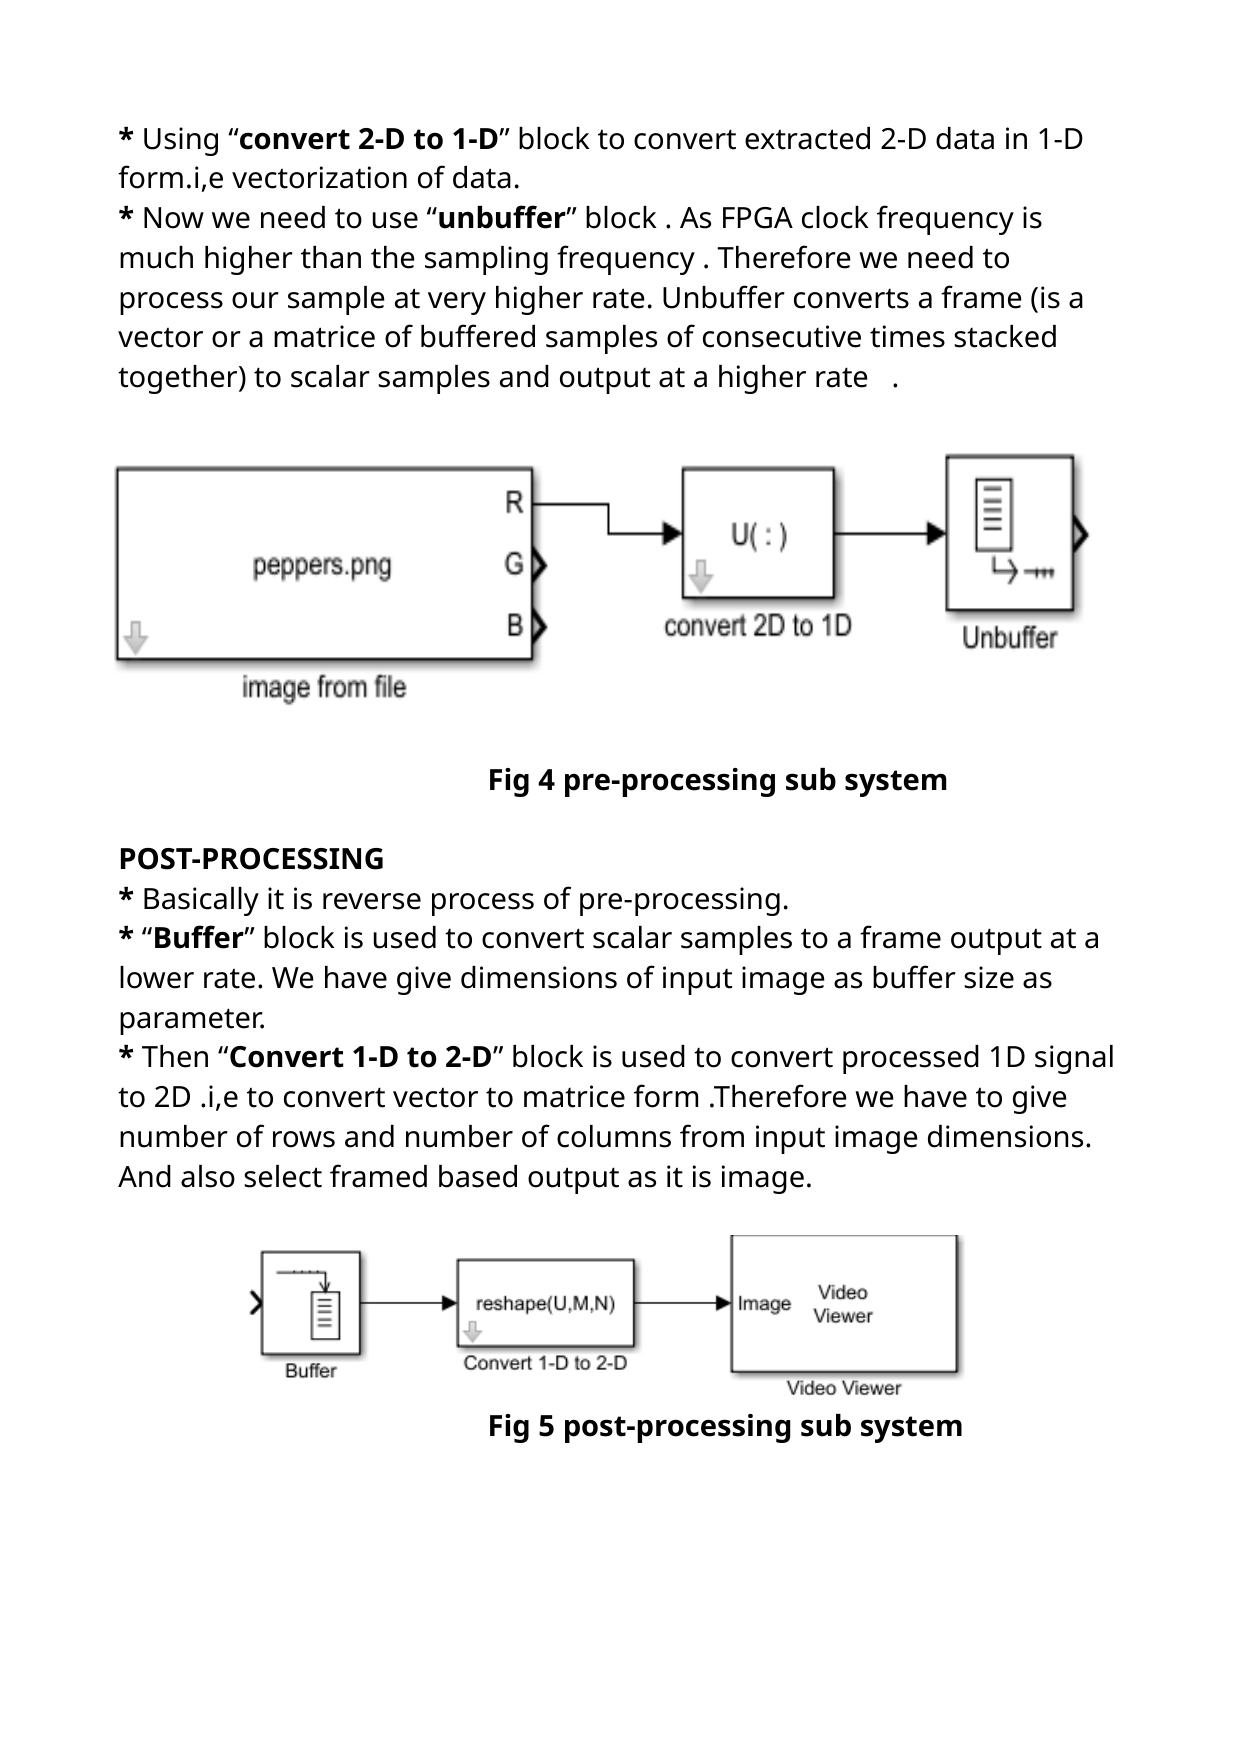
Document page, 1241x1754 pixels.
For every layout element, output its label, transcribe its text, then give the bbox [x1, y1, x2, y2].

text * Using “convert 2-D to 1-D” block to convert extracted 2-D data in 1-D form.i,e vectorization of data. [118, 118, 1122, 197]
text * Now we need to use “unbuffer” block . As FPGA clock frequency is much higher than the sampling frequency . Therefore we need to process our sample at very higher rate. Unbuffer converts a frame (is a vector or a matrice of buffered samples of consecutive times stacked together) to scalar samples and output at a higher rate . [118, 197, 1122, 396]
picture [220, 1235, 1020, 1406]
text * “Buffer” block is used to convert scalar samples to a frame output at a lower rate. We have give dimensions of input image as buffer size as parameter. [118, 918, 1122, 1037]
picture [101, 435, 1139, 720]
text POST-PROCESSING [118, 838, 1122, 878]
text Fig 4 pre-processing sub system [118, 759, 1122, 799]
text * Basically it is reverse process of pre-processing. [118, 878, 1122, 918]
text * Then “Convert 1-D to 2-D” block is used to convert processed 1D signal to 2D .i,e to convert vector to matrice form .Therefore we have to give number of rows and number of columns from input image dimensions. And also select framed based output as it is image. [118, 1037, 1122, 1196]
text Fig 5 post-processing sub system [118, 1235, 1122, 1445]
